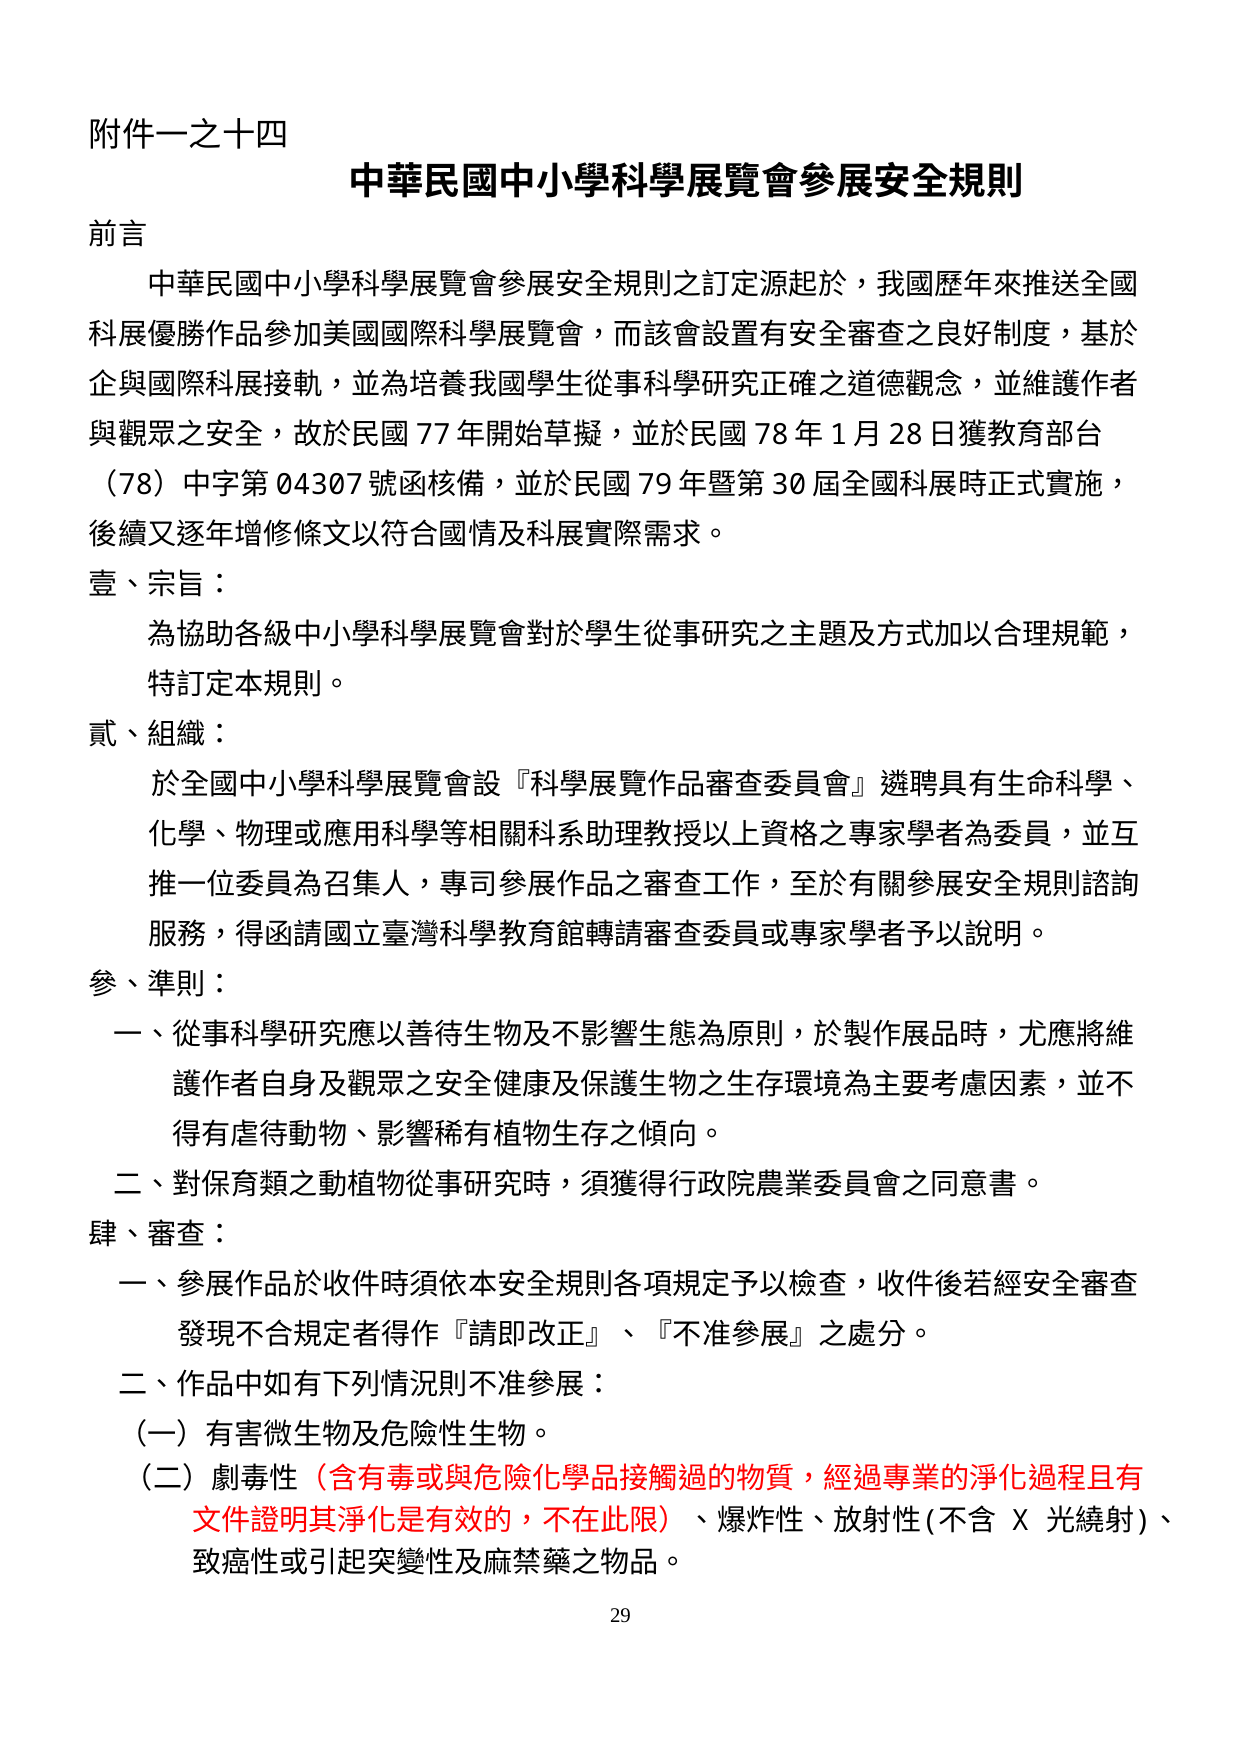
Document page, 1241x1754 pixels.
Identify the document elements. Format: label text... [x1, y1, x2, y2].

text 中華民國中小學科學展覽會參展安全規則 [89, 154, 1152, 204]
text （一）有害微生物及危險性生物。 [118, 1404, 1152, 1454]
text （二）劇毒性（含有毒或與危險化學品接觸過的物質，經過專業的淨化過程且有文件證明其淨化是有效的，不在此限）、爆炸性、放射性(不含 X 光繞射)、致癌性或引起突變性及麻禁藥之物品。 [89, 1454, 1152, 1581]
text 一、從事科學研究應以善待生物及不影響生態為原則，於製作展品時，尤應將維護作者自身及觀眾之安全健康及保護生物之生存環境為主要考慮因素，並不得有虐待動物、影響稀有植物生存之傾向。 [114, 1004, 1152, 1154]
text 二、對保育類之動植物從事研究時，須獲得行政院農業委員會之同意書。 [114, 1154, 1152, 1204]
text 二、作品中如有下列情況則不准參展： [118, 1354, 1152, 1404]
text 附件一之十四 [89, 114, 1152, 154]
text 前言 [89, 204, 1152, 254]
text 為協助各級中小學科學展覽會對於學生從事研究之主題及方式加以合理規範，特訂定本規則。 [147, 604, 1152, 704]
text 於全國中小學科學展覽會設『科學展覽作品審查委員會』遴聘具有生命科學、化學、物理或應用科學等相關科系助理教授以上資格之專家學者為委員，並互推一位委員為召集人，專司參展作品之審查工作，至於有關參展安全規則諮詢服務，得函請國立臺灣科學教育館轉請審查委員或專家學者予以說明。 [148, 754, 1152, 954]
text 參、準則： [89, 954, 1152, 1004]
text 一、參展作品於收件時須依本安全規則各項規定予以檢查，收件後若經安全審查發現不合規定者得作『請即改正』、『不准參展』之處分。 [118, 1254, 1152, 1354]
text 中華民國中小學科學展覽會參展安全規則之訂定源起於，我國歷年來推送全國科展優勝作品參加美國國際科學展覽會，而該會設置有安全審查之良好制度，基於企與國際科展接軌，並為培養我國學生從事科學研究正確之道德觀念，並維護作者與觀眾之安全，故於民國77年開始草擬，並於民國78年1月28日獲教育部台（78）中字第04307號函核備，並於民國79年暨第30屆全國科展時正式實施，後續又逐年增修條文以符合國情及科展實際需求。 [89, 254, 1142, 554]
text 壹、宗旨： [89, 554, 1152, 604]
text 肆、審查： [89, 1204, 1152, 1254]
text 貳、組織： [89, 704, 1152, 754]
